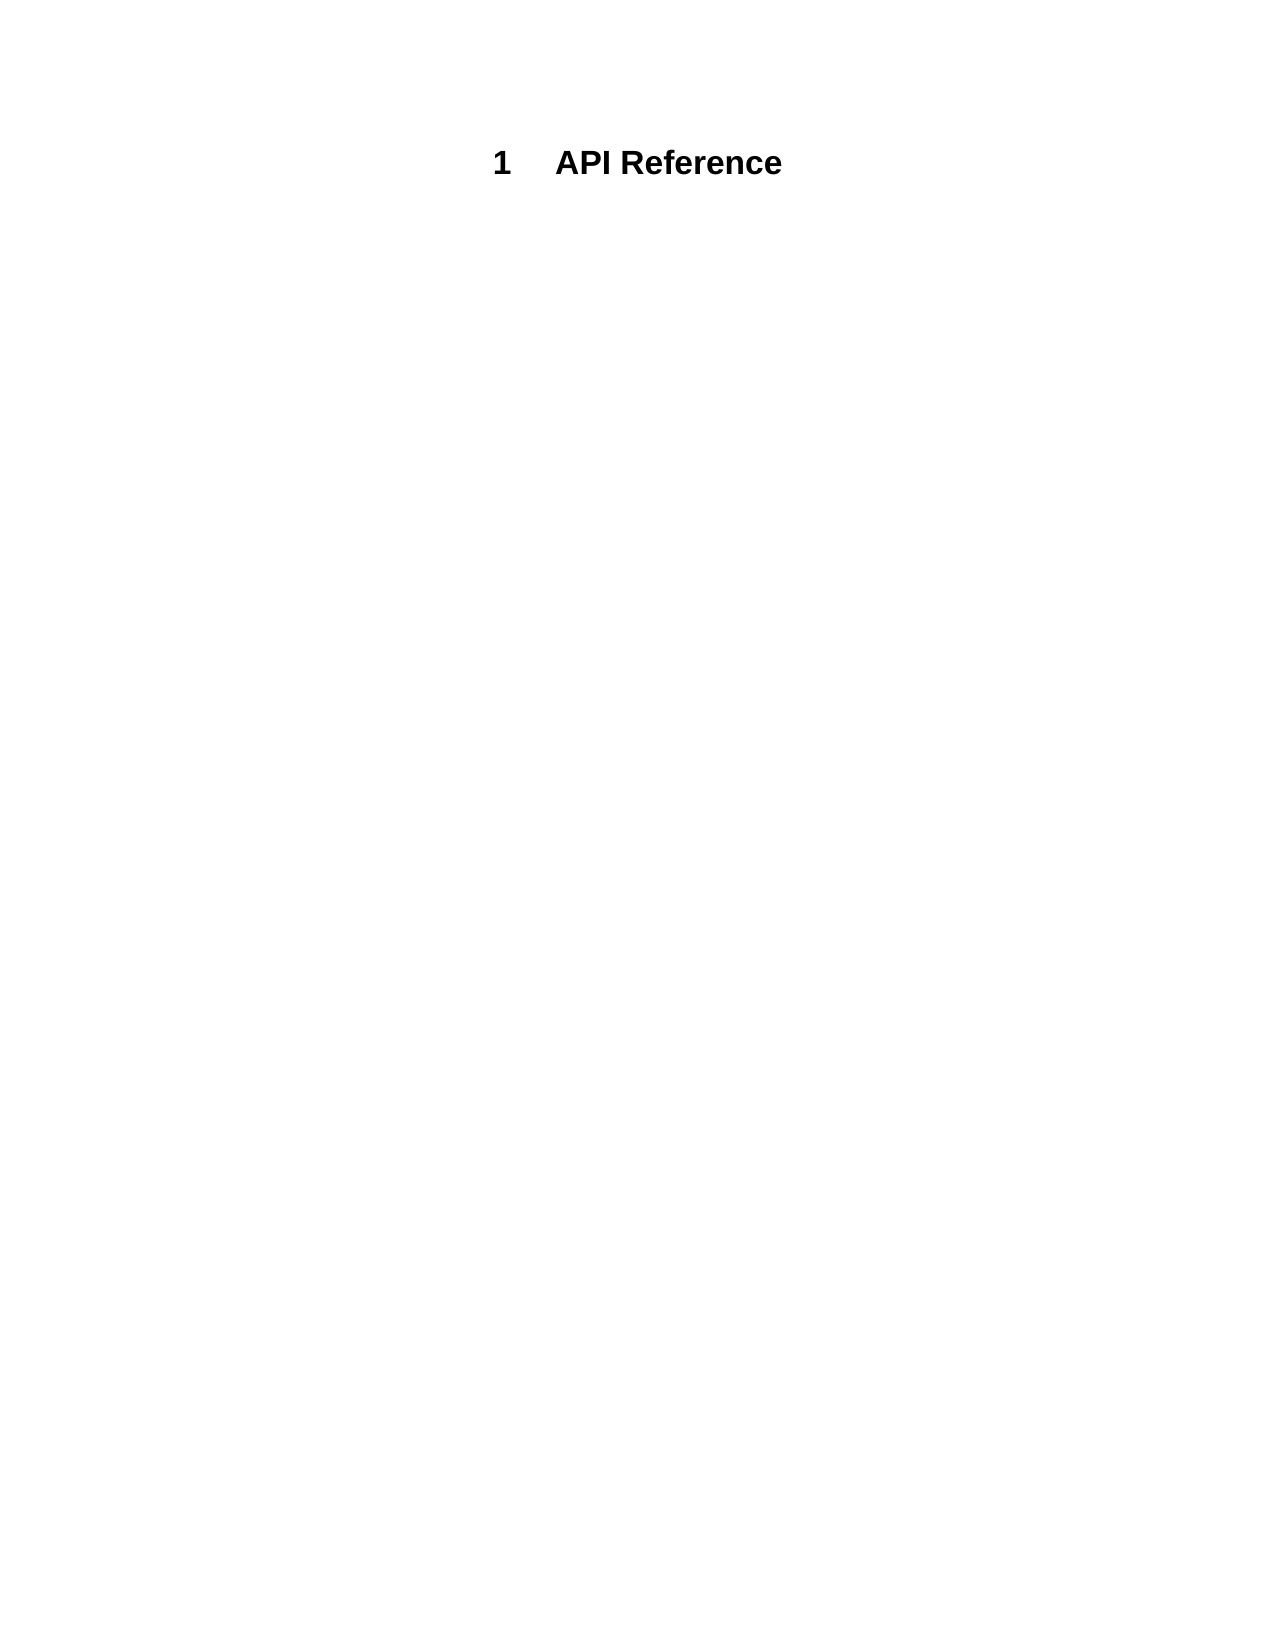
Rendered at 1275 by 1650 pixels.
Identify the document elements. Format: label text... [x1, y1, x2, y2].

subtitle API Reference [118, 143, 1157, 182]
